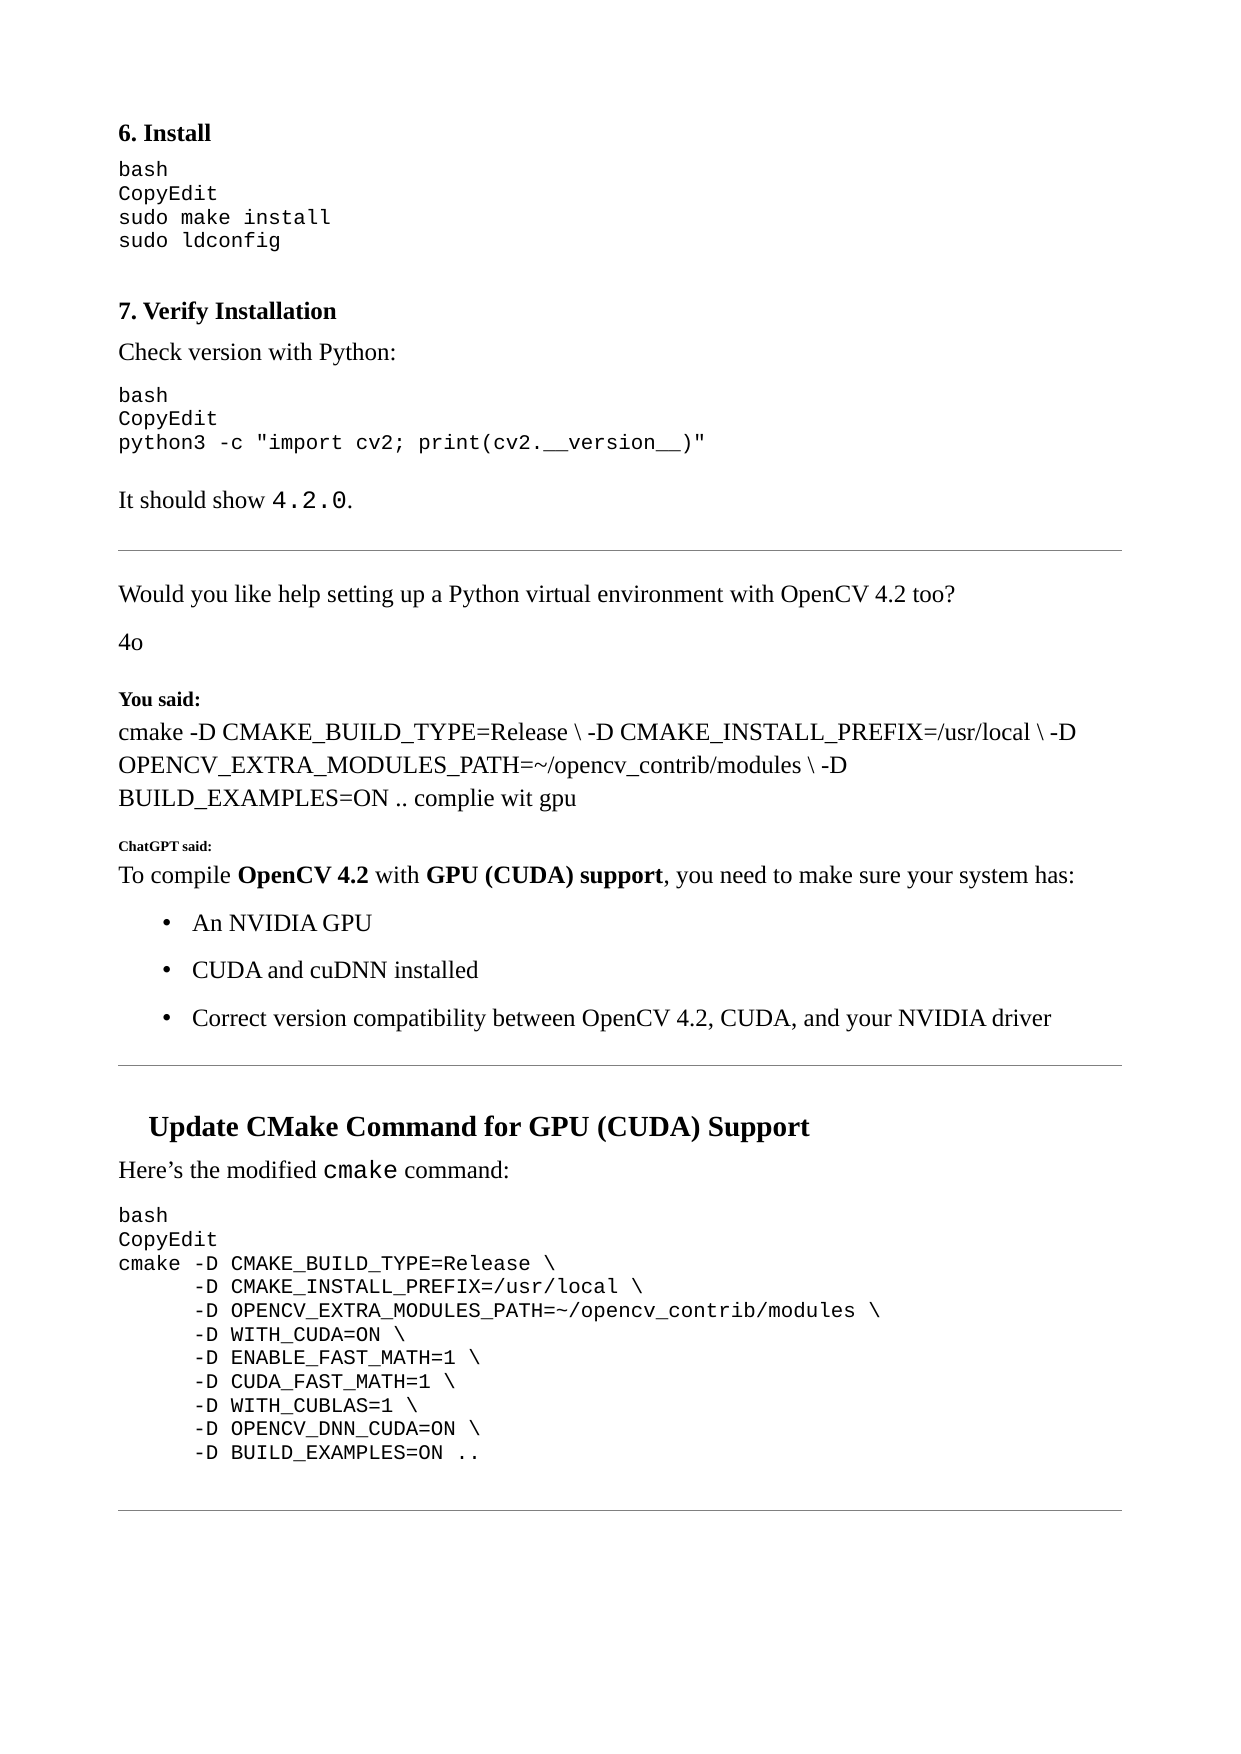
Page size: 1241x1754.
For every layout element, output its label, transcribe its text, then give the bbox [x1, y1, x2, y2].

text Here’s the modified cmake command: [118, 1156, 1122, 1186]
text -D OPENCV_DNN_CUDA=ON \ [118, 1418, 1122, 1442]
text It should show 4.2.0. [118, 485, 1122, 516]
text CopyEdit [118, 1229, 1122, 1253]
text -D BUILD_EXAMPLES=ON .. [118, 1442, 1122, 1466]
text cmake -D CMAKE_BUILD_TYPE=Release \ -D CMAKE_INSTALL_PREFIX=/usr/local \ -D OPENCV_EXTRA_MODULES_PATH=~/opencv_contrib/modules \ -D BUILD_EXAMPLES=ON .. complie wit gpu [118, 717, 1122, 812]
list Correct version compatibility between OpenCV 4.2, CUDA, and your NVIDIA driver [162, 1003, 1122, 1032]
text CopyEdit [118, 408, 1122, 432]
text CopyEdit [118, 183, 1122, 207]
text -D WITH_CUDA=ON \ [118, 1324, 1122, 1347]
text bash [118, 1206, 1122, 1229]
text bash [118, 385, 1122, 408]
subtitle 7. Verify Installation [118, 296, 1122, 325]
text cmake -D CMAKE_BUILD_TYPE=Release \ [118, 1253, 1122, 1276]
text To compile OpenCV 4.2 with GPU (CUDA) support, you need to make sure your system has: [118, 860, 1122, 889]
list An NVIDIA GPU [162, 908, 1122, 937]
text 4o [118, 627, 1122, 656]
subtitle ChatGPT said: [118, 837, 1122, 854]
text -D WITH_CUBLAS=1 \ [118, 1395, 1122, 1418]
text Check version with Python: [118, 337, 1122, 366]
text -D ENABLE_FAST_MATH=1 \ [118, 1347, 1122, 1371]
text sudo ldconfig [118, 230, 1122, 254]
subtitle 6. Install [118, 118, 1122, 147]
text Would you like help setting up a Python virtual environment with OpenCV 4.2 too? [118, 579, 1122, 608]
text -D CMAKE_INSTALL_PREFIX=/usr/local \ [118, 1276, 1122, 1300]
list CUDA and cuDNN installed [162, 956, 1122, 984]
text sudo make install [118, 207, 1122, 230]
subtitle You said: [118, 687, 1122, 711]
text python3 -c "import cv2; print(cv2.__version__)" [118, 432, 1122, 456]
subtitle ✅ Update CMake Command for GPU (CUDA) Support [118, 1109, 1122, 1143]
text -D OPENCV_EXTRA_MODULES_PATH=~/opencv_contrib/modules \ [118, 1300, 1122, 1324]
text bash [118, 159, 1122, 183]
text -D CUDA_FAST_MATH=1 \ [118, 1371, 1122, 1395]
